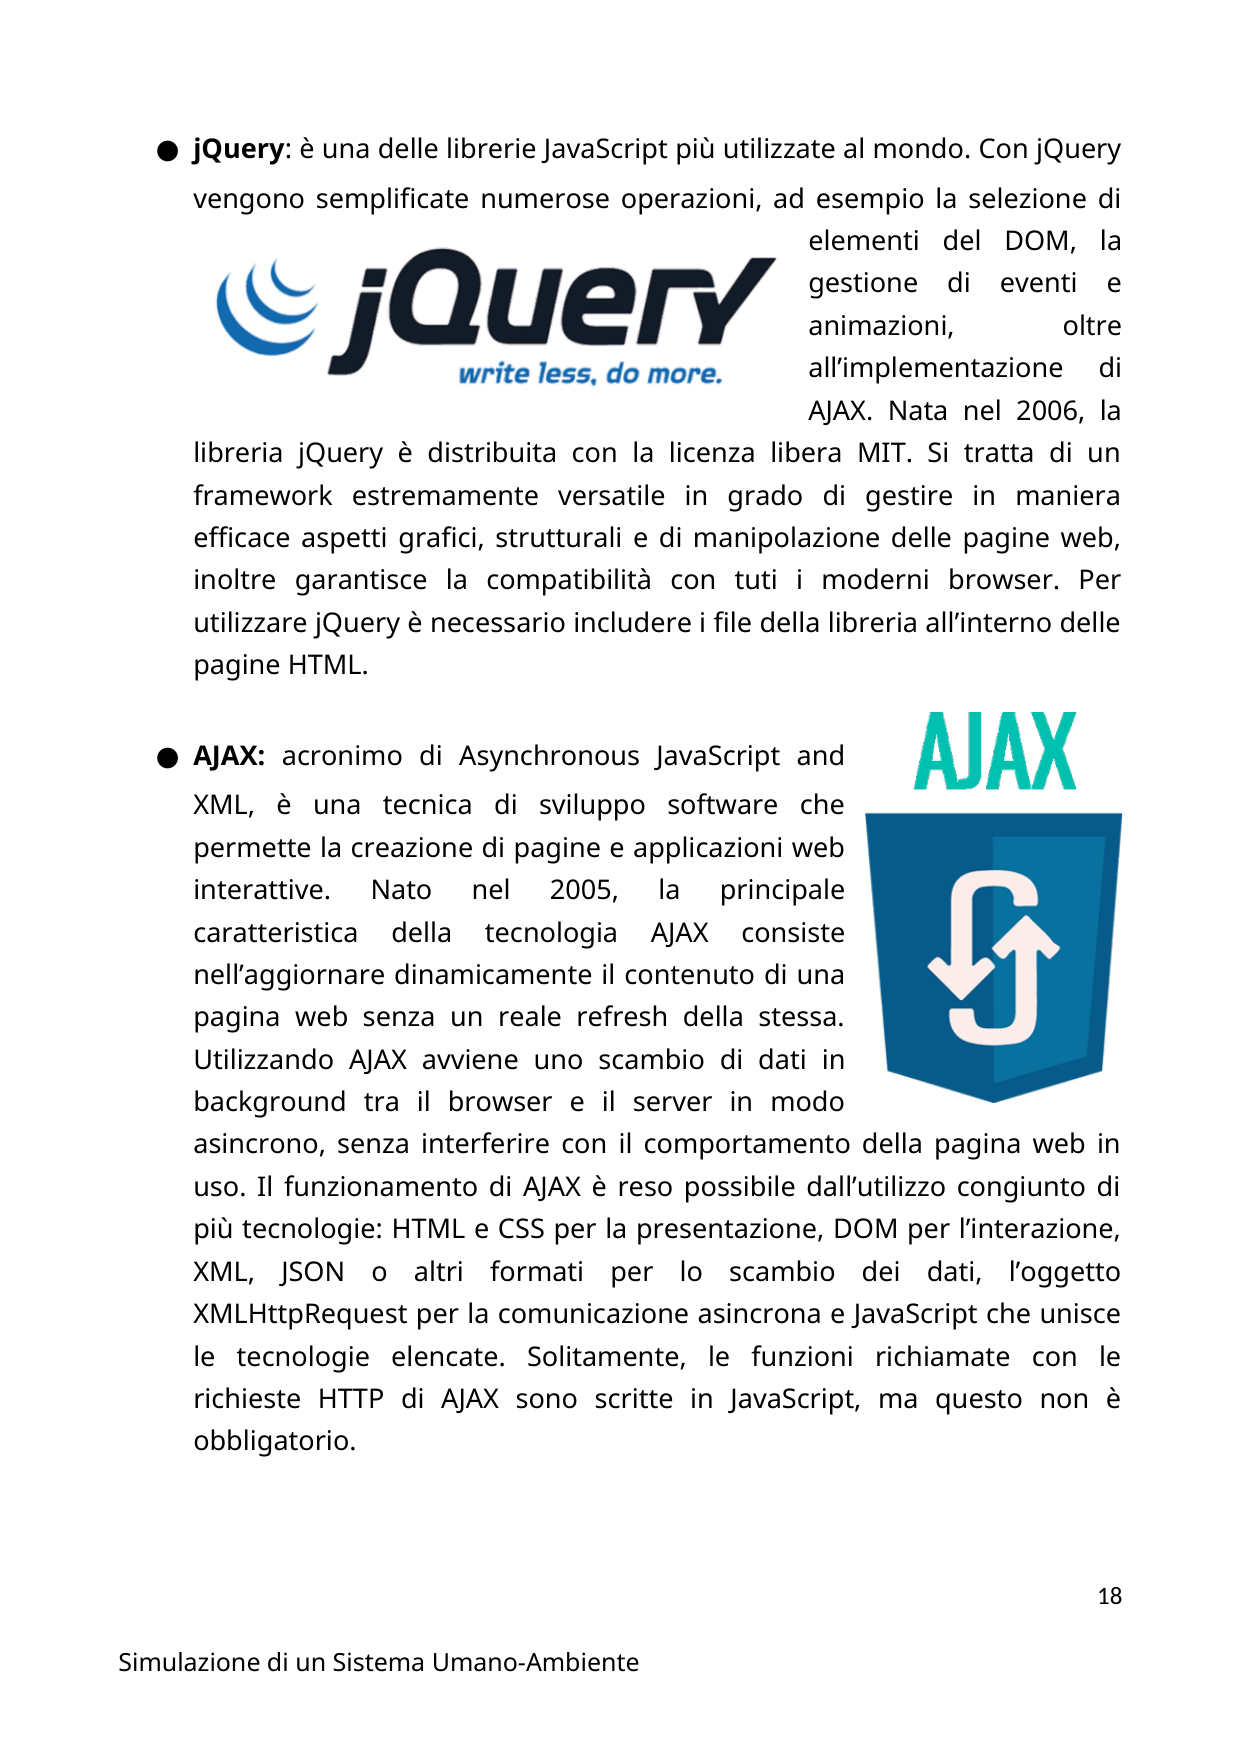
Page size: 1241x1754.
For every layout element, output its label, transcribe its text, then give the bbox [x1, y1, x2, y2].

picture [864, 711, 1123, 1103]
list AJAX: acronimo di Asynchronous JavaScript and XML, è una tecnica di sviluppo software che permette la creazione di pagine e applicazioni web interattive. Nato nel 2005, la principale caratteristica della tecnologia AJAX consiste nell’aggiornare dinamicamente il contenuto di una pagina web senza un reale refresh della stessa. Utilizzando AJAX avviene uno scambio di dati in background tra il browser e il server in modo asincrono, senza interferire con il comportamento della pagina web in uso. Il funzionamento di AJAX è reso possibile dall’utilizzo congiunto di più tecnologie: HTML e CSS per la presentazione, DOM per l’interazione, XML, JSON o altri formati per lo scambio dei dati, l’oggetto XMLHttpRequest per la comunicazione asincrona e JavaScript che unisce le tecnologie elencate. Solitamente, le funzioni richiamate con le richieste HTTP di AJAX sono scritte in JavaScript, ma questo non è obbligatorio. [156, 725, 1122, 1459]
picture [194, 222, 790, 408]
list jQuery: è una delle librerie JavaScript più utilizzate al mondo. Con jQuery vengono semplificate numerose operazioni, ad esempio la selezione di elementi del DOM, la gestione di eventi e animazioni, oltre all’implementazione di AJAX. Nata nel 2006, la libreria jQuery è distribuita con la licenza libera MIT. Si tratta di un framework estremamente versatile in grado di gestire in maniera efficace aspetti grafici, strutturali e di manipolazione delle pagine web, inoltre garantisce la compatibilità con tuti i moderni browser. Per utilizzare jQuery è necessario includere i file della libreria all’interno delle pagine HTML. [156, 118, 1122, 682]
